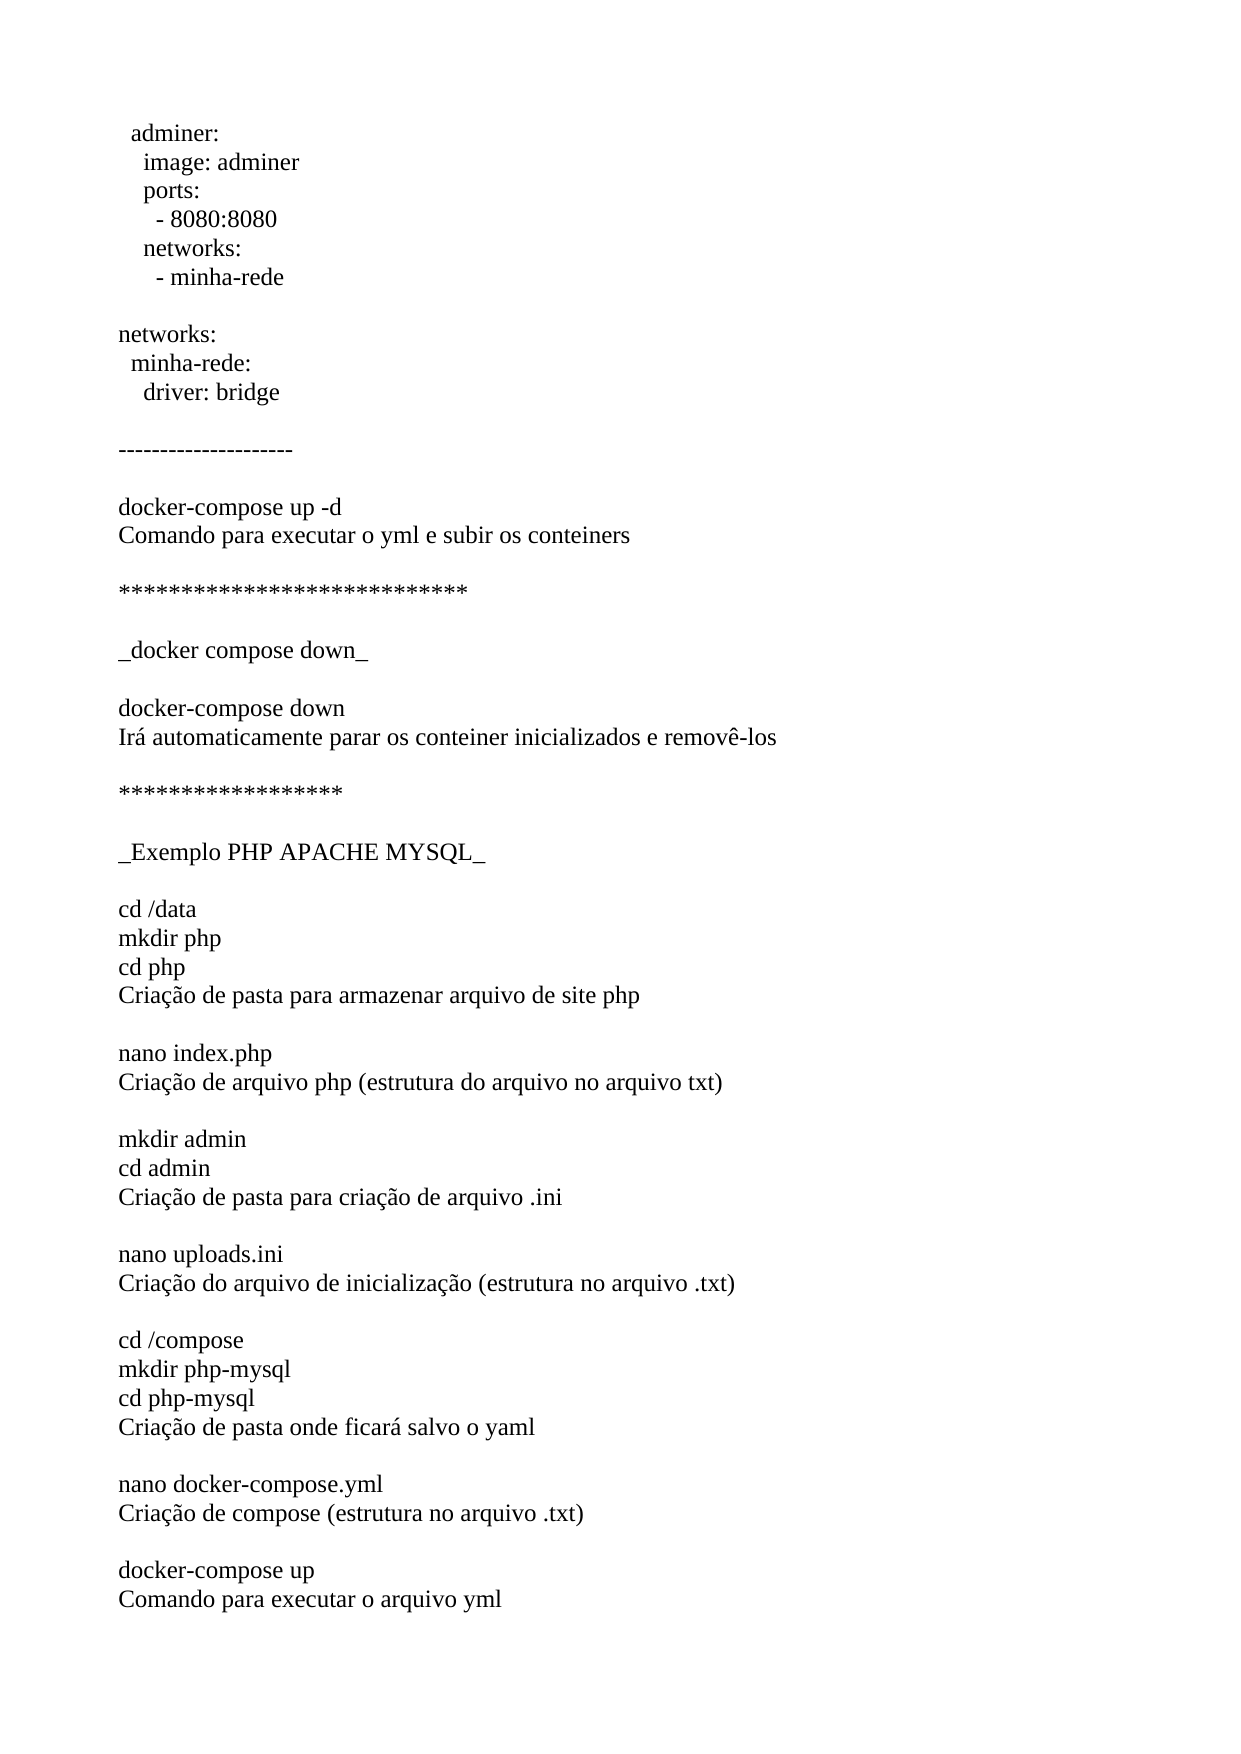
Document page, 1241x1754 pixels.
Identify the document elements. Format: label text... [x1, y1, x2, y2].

text image: adminer [118, 147, 1122, 176]
text - minha-rede [118, 262, 1122, 291]
text minha-rede: [118, 348, 1122, 377]
text cd /data [118, 894, 1122, 923]
text docker-compose up [118, 1556, 1122, 1584]
text Criação de arquivo php (estrutura do arquivo no arquivo txt) [118, 1067, 1122, 1096]
text cd admin [118, 1153, 1122, 1182]
text ports: [118, 176, 1122, 204]
text Criação de pasta para armazenar arquivo de site php [118, 981, 1122, 1009]
text networks: [118, 319, 1122, 348]
text Criação de pasta para criação de arquivo .ini [118, 1182, 1122, 1211]
text _docker compose down_ [118, 636, 1122, 664]
text - 8080:8080 [118, 204, 1122, 233]
text cd /compose [118, 1326, 1122, 1354]
text nano docker-compose.yml [118, 1469, 1122, 1498]
text ****************** [118, 779, 1122, 808]
text docker-compose down [118, 693, 1122, 722]
text cd php [118, 952, 1122, 981]
text mkdir php-mysql [118, 1354, 1122, 1383]
text adminer: [118, 118, 1122, 147]
text Criação de pasta onde ficará salvo o yaml [118, 1412, 1122, 1441]
text nano index.php [118, 1038, 1122, 1067]
text networks: [118, 233, 1122, 262]
text Criação de compose (estrutura no arquivo .txt) [118, 1498, 1122, 1527]
text mkdir admin [118, 1124, 1122, 1153]
text driver: bridge [118, 377, 1122, 406]
text _Exemplo PHP APACHE MYSQL_ [118, 837, 1122, 866]
text --------------------- [118, 434, 1122, 463]
text nano uploads.ini [118, 1239, 1122, 1268]
text Irá automaticamente parar os conteiner inicializados e removê-los [118, 722, 1122, 751]
text mkdir php [118, 923, 1122, 952]
text cd php-mysql [118, 1383, 1122, 1412]
text Criação do arquivo de inicialização (estrutura no arquivo .txt) [118, 1268, 1122, 1297]
text docker-compose up -d [118, 492, 1122, 521]
text Comando para executar o yml e subir os conteiners [118, 521, 1122, 549]
text Comando para executar o arquivo yml [118, 1584, 1122, 1613]
text **************************** [118, 578, 1122, 607]
